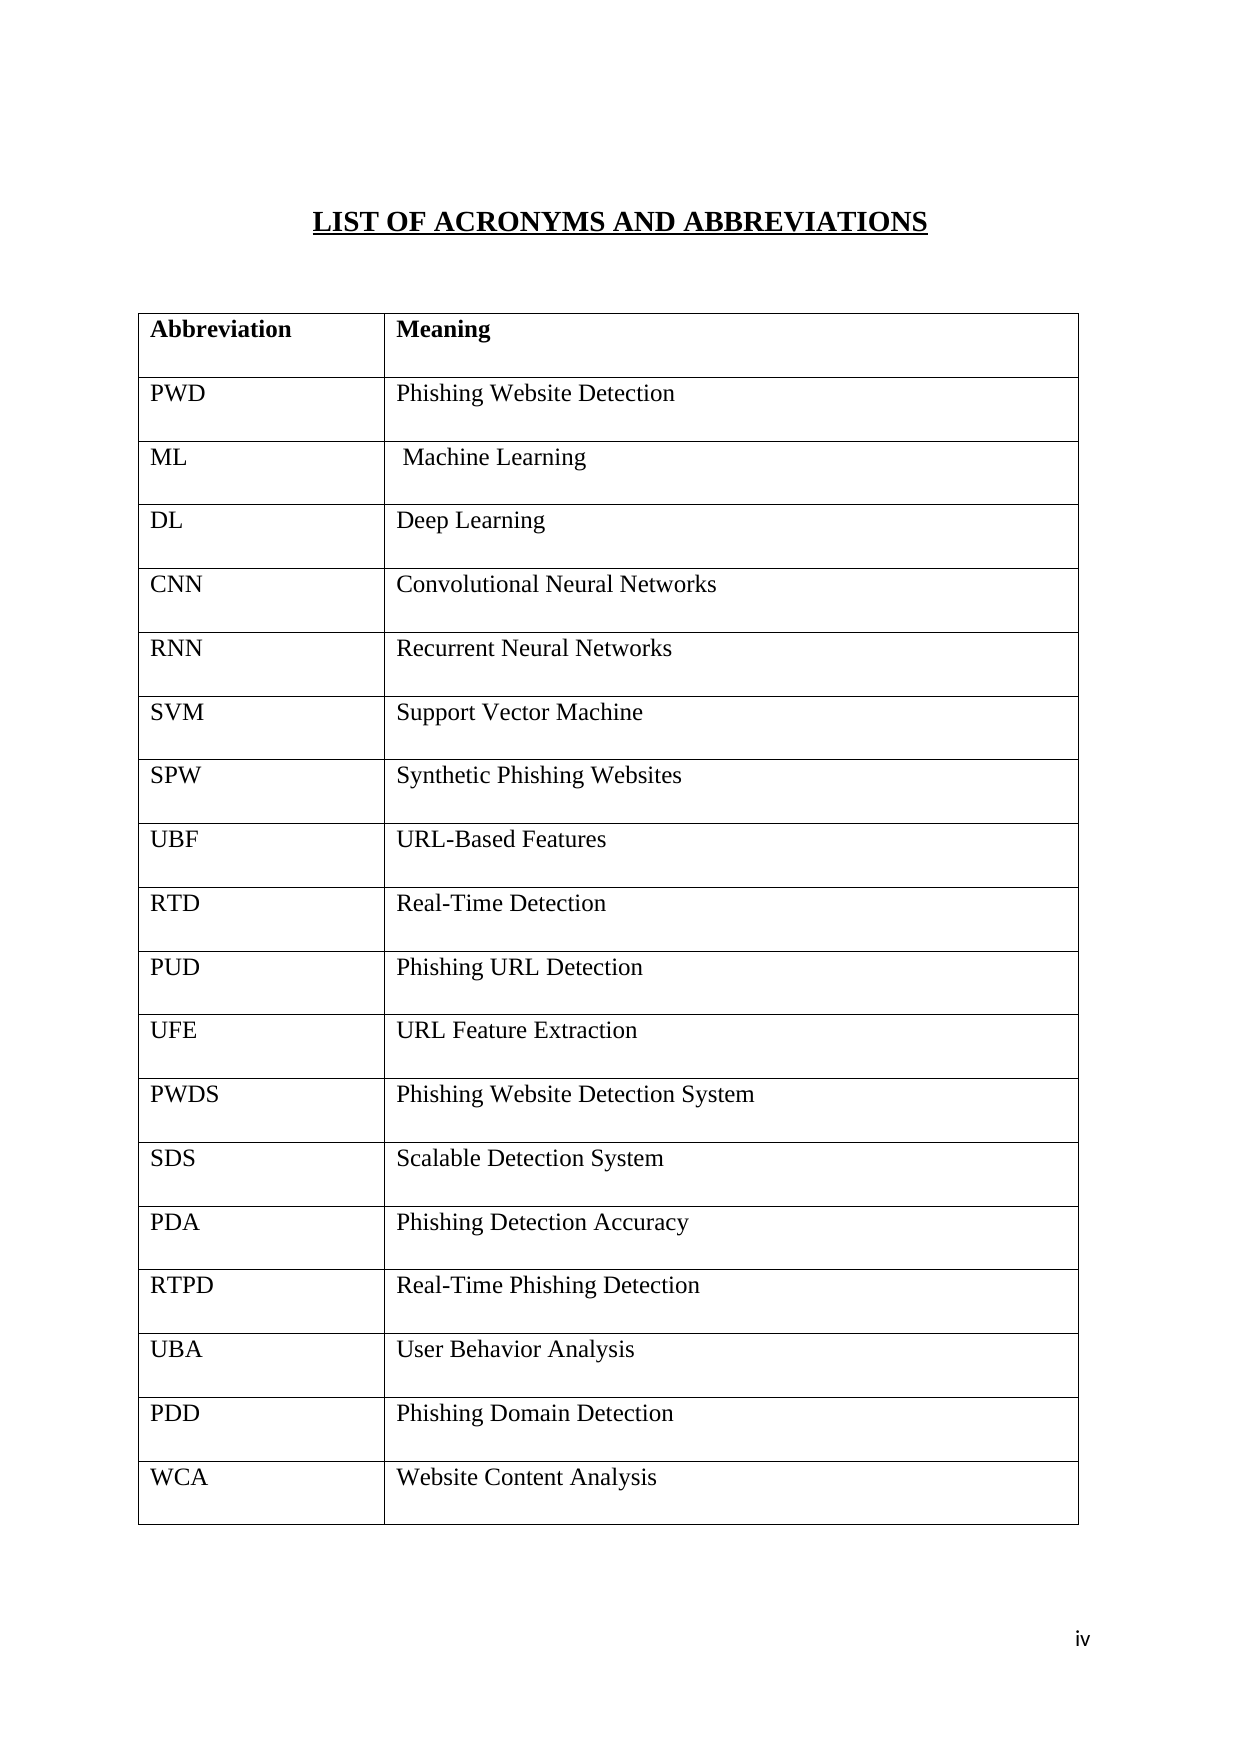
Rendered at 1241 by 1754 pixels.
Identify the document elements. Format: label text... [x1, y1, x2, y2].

table_cell DL [139, 505, 384, 568]
table_cell PWD [139, 378, 384, 441]
table_cell Deep Learning [385, 505, 1078, 568]
table_cell URL-Based Features [385, 824, 1078, 887]
text LIST OF ACRONYMS AND ABBREVIATIONS [150, 204, 1090, 238]
table_cell Phishing Domain Detection [385, 1398, 1078, 1461]
table_cell URL Feature Extraction [385, 1015, 1078, 1078]
table_cell PDA [139, 1207, 384, 1269]
table_cell Real-Time Phishing Detection [385, 1270, 1078, 1333]
table_cell SPW [139, 760, 384, 823]
table_header Meaning [385, 314, 1078, 377]
table_cell UFE [139, 1015, 384, 1078]
table_cell RNN [139, 633, 384, 696]
table_cell SVM [139, 697, 384, 759]
table_header Abbreviation [139, 314, 384, 377]
table_cell RTPD [139, 1270, 384, 1333]
table_cell RTD [139, 888, 384, 951]
table_cell Recurrent Neural Networks [385, 633, 1078, 696]
table_cell SDS [139, 1143, 384, 1206]
table_cell Real-Time Detection [385, 888, 1078, 951]
table_cell Synthetic Phishing Websites [385, 760, 1078, 823]
table_cell Phishing Detection Accuracy [385, 1207, 1078, 1269]
table_cell UBA [139, 1334, 384, 1397]
table_cell WCA [139, 1462, 384, 1524]
table_cell PWDS [139, 1079, 384, 1142]
table_cell User Behavior Analysis [385, 1334, 1078, 1397]
table_cell ML [139, 442, 384, 504]
table_cell Phishing Website Detection System [385, 1079, 1078, 1142]
table_cell Website Content Analysis [385, 1462, 1078, 1524]
table_cell Scalable Detection System [385, 1143, 1078, 1206]
table_cell Phishing Website Detection [385, 378, 1078, 441]
table_cell CNN [139, 569, 384, 632]
table_cell UBF [139, 824, 384, 887]
table_cell Support Vector Machine [385, 697, 1078, 759]
table_cell Machine Learning [385, 442, 1078, 504]
table_cell Phishing URL Detection [385, 952, 1078, 1014]
table_cell PUD [139, 952, 384, 1014]
table_cell PDD [139, 1398, 384, 1461]
table_cell Convolutional Neural Networks [385, 569, 1078, 632]
